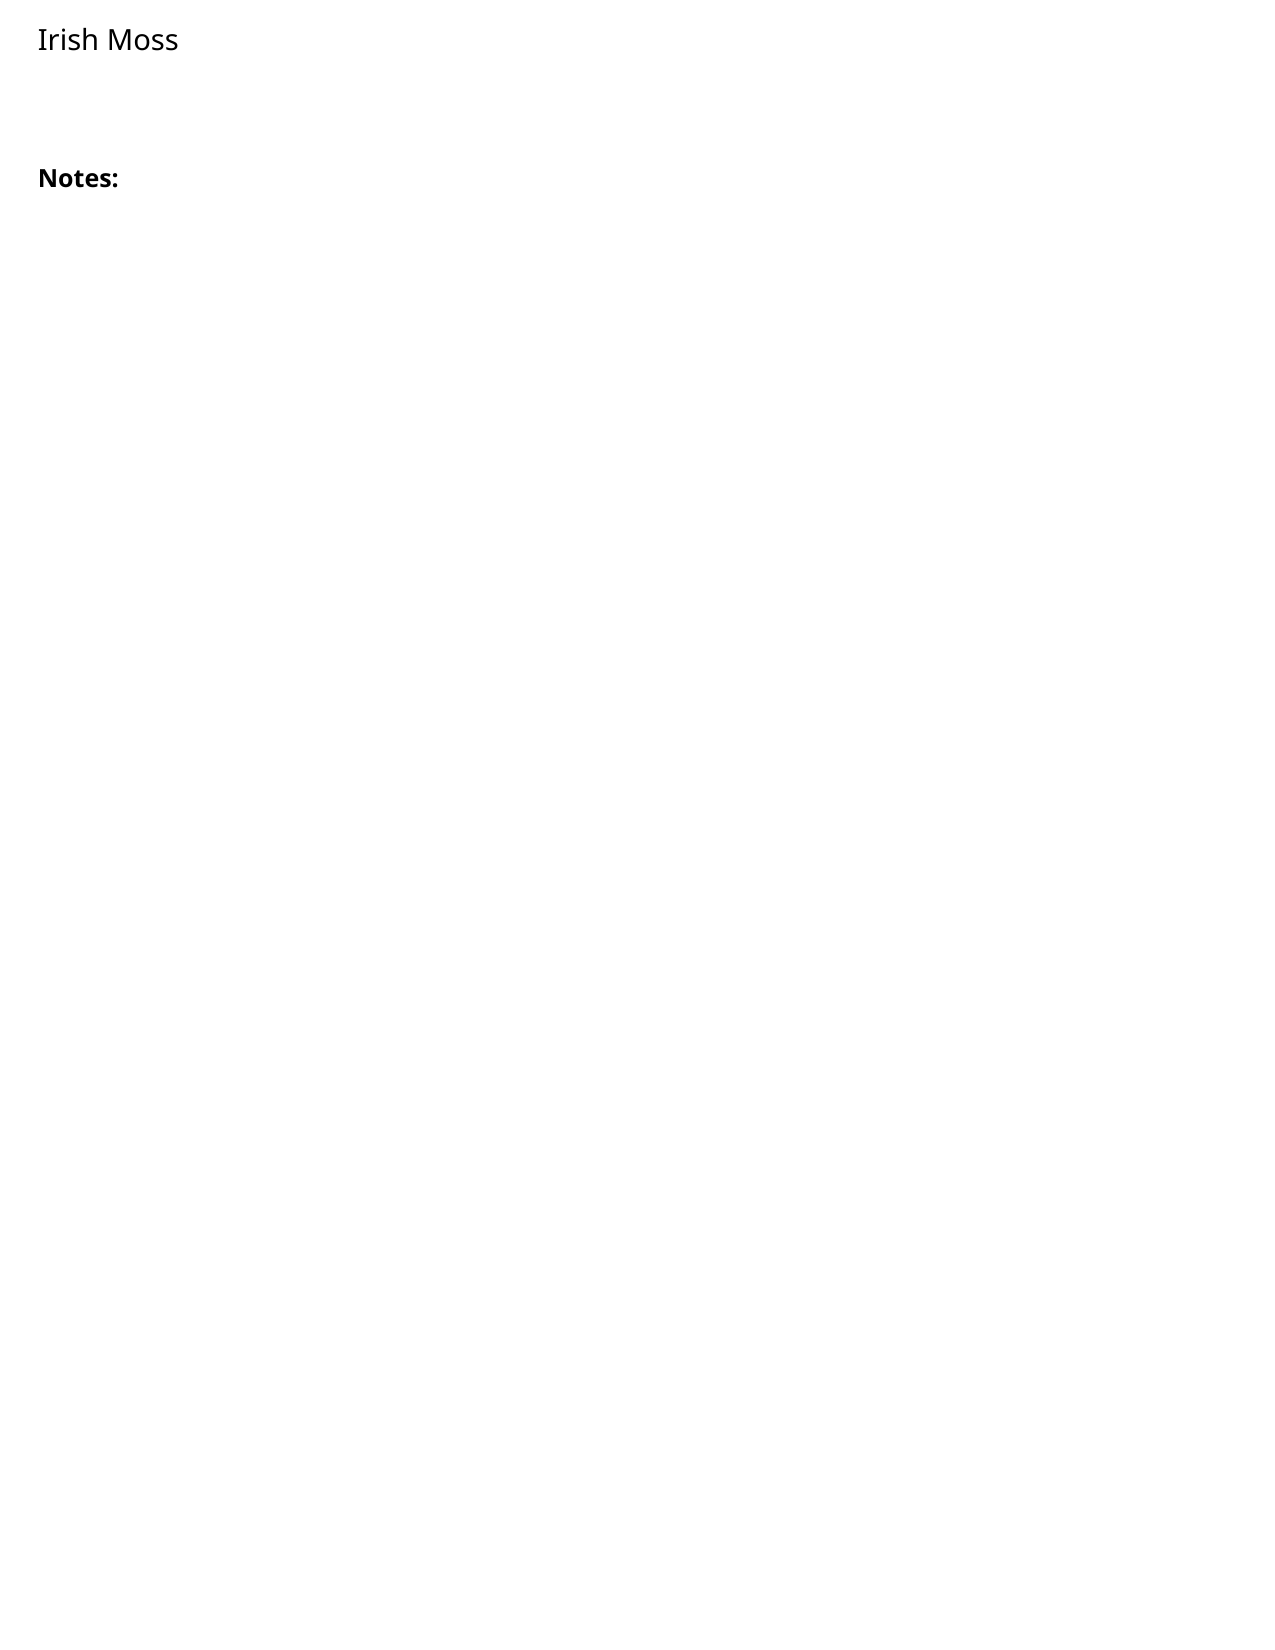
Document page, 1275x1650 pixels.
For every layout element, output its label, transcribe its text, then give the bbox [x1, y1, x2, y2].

text Notes: [38, 161, 1237, 195]
text Irish Moss [38, 19, 1237, 58]
